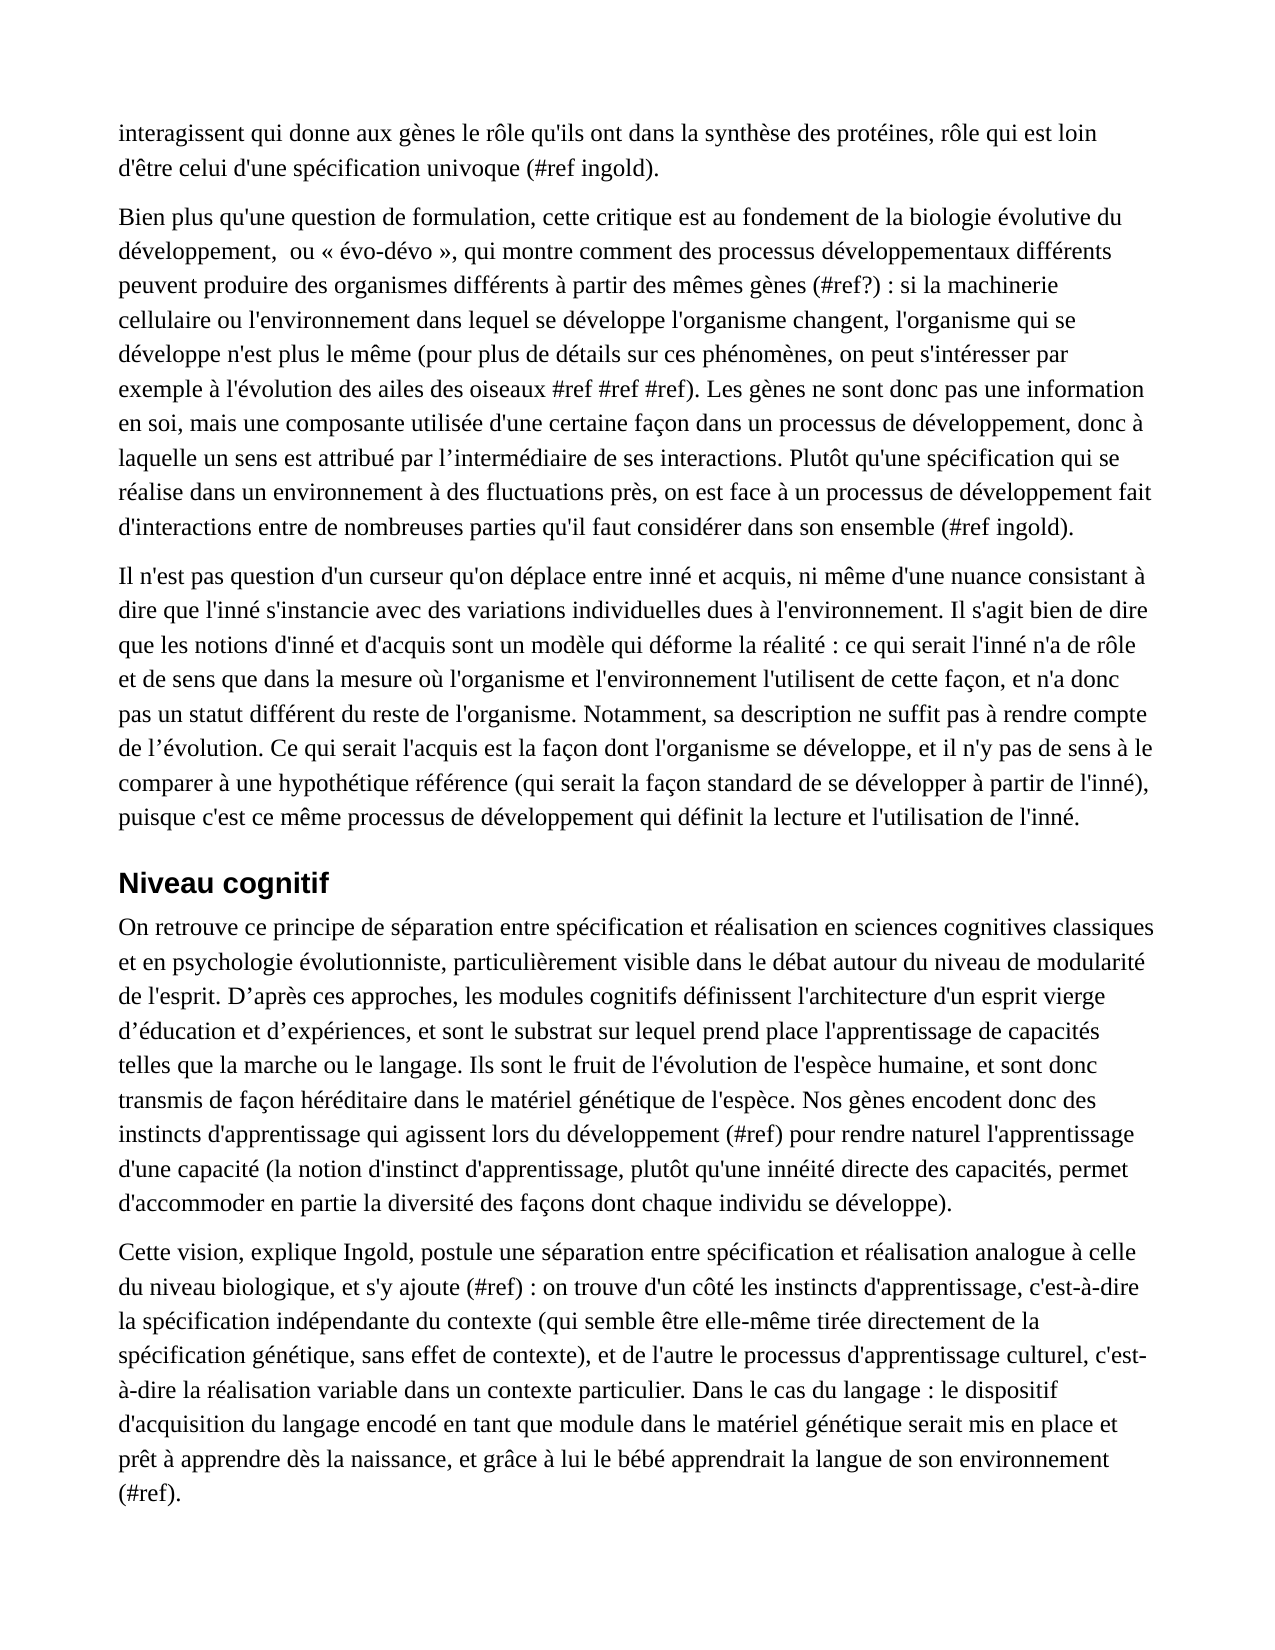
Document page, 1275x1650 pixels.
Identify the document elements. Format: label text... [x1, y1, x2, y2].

text Bien plus qu'une question de formulation, cette critique est au fondement de la biologie évolutive du développement, ou « évo-dévo », qui montre comment des processus développementaux différents peuvent produire des organismes différents à partir des mêmes gènes (#ref?) : si la machinerie cellulaire ou l'environnement dans lequel se développe l'organisme changent, l'organisme qui se développe n'est plus le même (pour plus de détails sur ces phénomènes, on peut s'intéresser par exemple à l'évolution des ailes des oiseaux #ref #ref #ref). Les gènes ne sont donc pas une information en soi, mais une composante utilisée d'une certaine façon dans un processus de développement, donc à laquelle un sens est attribué par l’intermédiaire de ses interactions. Plutôt qu'une spécification qui se réalise dans un environnement à des fluctuations près, on est face à un processus de développement fait d'interactions entre de nombreuses parties qu'il faut considérer dans son ensemble (#ref ingold). [118, 202, 1157, 541]
text interagissent qui donne aux gènes le rôle qu'ils ont dans la synthèse des protéines, rôle qui est loin d'être celui d'une spécification univoque (#ref ingold). [118, 118, 1157, 181]
text Cette vision, explique Ingold, postule une séparation entre spécification et réalisation analogue à celle du niveau biologique, et s'y ajoute (#ref) : on trouve d'un côté les instincts d'apprentissage, c'est-à-dire la spécification indépendante du contexte (qui semble être elle-même tirée directement de la spécification génétique, sans effet de contexte), et de l'autre le processus d'apprentissage culturel, c'est-à-dire la réalisation variable dans un contexte particulier. Dans le cas du langage : le dispositif d'acquisition du langage encodé en tant que module dans le matériel génétique serait mis en place et prêt à apprendre dès la naissance, et grâce à lui le bébé apprendrait la langue de son environnement (#ref). [118, 1237, 1157, 1507]
text Il n'est pas question d'un curseur qu'on déplace entre inné et acquis, ni même d'une nuance consistant à dire que l'inné s'instancie avec des variations individuelles dues à l'environnement. Il s'agit bien de dire que les notions d'inné et d'acquis sont un modèle qui déforme la réalité : ce qui serait l'inné n'a de rôle et de sens que dans la mesure où l'organisme et l'environnement l'utilisent de cette façon, et n'a donc pas un statut différent du reste de l'organisme. Notamment, sa description ne suffit pas à rendre compte de l’évolution. Ce qui serait l'acquis est la façon dont l'organisme se développe, et il n'y pas de sens à le comparer à une hypothétique référence (qui serait la façon standard de se développer à partir de l'inné), puisque c'est ce même processus de développement qui définit la lecture et l'utilisation de l'inné. [118, 561, 1157, 831]
subtitle Niveau cognitif [118, 866, 1157, 900]
text On retrouve ce principe de séparation entre spécification et réalisation en sciences cognitives classiques et en psychologie évolutionniste, particulièrement visible dans le débat autour du niveau de modularité de l'esprit. D’après ces approches, les modules cognitifs définissent l'architecture d'un esprit vierge d’éducation et d’expériences, et sont le substrat sur lequel prend place l'apprentissage de capacités telles que la marche ou le langage. Ils sont le fruit de l'évolution de l'espèce humaine, et sont donc transmis de façon héréditaire dans le matériel génétique de l'espèce. Nos gènes encodent donc des instincts d'apprentissage qui agissent lors du développement (#ref) pour rendre naturel l'apprentissage d'une capacité (la notion d'instinct d'apprentissage, plutôt qu'une innéité directe des capacités, permet d'accommoder en partie la diversité des façons dont chaque individu se développe). [118, 912, 1157, 1217]
